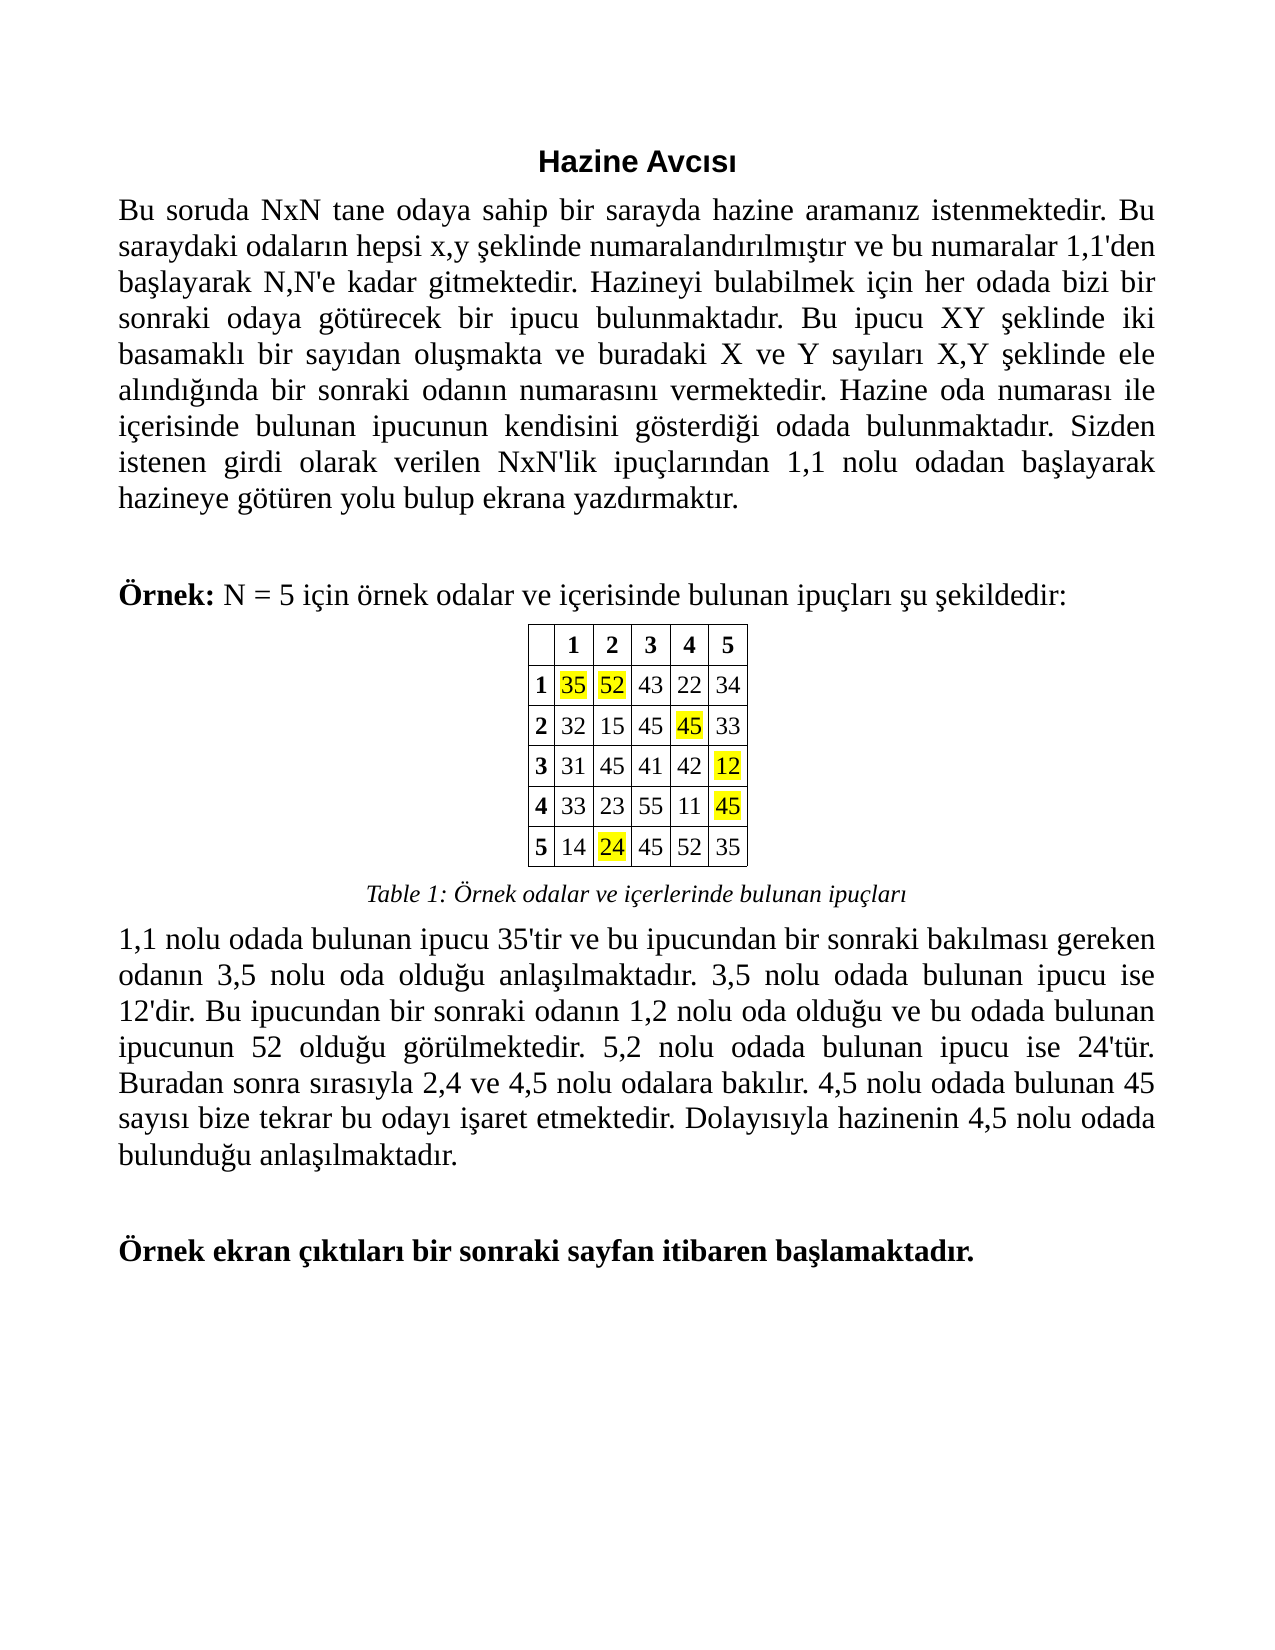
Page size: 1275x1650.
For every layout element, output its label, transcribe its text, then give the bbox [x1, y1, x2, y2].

table_cell 35 [709, 827, 747, 866]
table_header 4 [671, 625, 708, 665]
table_cell 32 [555, 706, 593, 745]
table_cell 23 [594, 787, 631, 826]
title Hazine Avcısı [118, 143, 1157, 179]
table_header [529, 625, 554, 665]
table_header 2 [594, 625, 631, 665]
table_header 1 [555, 625, 593, 665]
table_cell 45 [594, 746, 631, 786]
table_cell 22 [671, 666, 708, 705]
table_cell 3 [529, 746, 554, 786]
table_cell 52 [594, 666, 631, 705]
table_cell 14 [555, 827, 593, 866]
table_cell 4 [529, 787, 554, 826]
table_cell 12 [709, 746, 747, 786]
table_cell 33 [555, 787, 593, 826]
text 1,1 nolu odada bulunan ipucu 35'tir ve bu ipucundan bir sonraki bakılması gereken odanın 3,5 nolu oda olduğu anlaşılmaktadır. 3,5 nolu odada bulunan ipucu ise 12'dir. Bu ipucundan bir sonraki odanın 1,2 nolu oda olduğu ve bu odada bulunan ipucunun 52 olduğu görülmektedir. 5,2 nolu odada bulunan ipucu ise 24'tür. Buradan sonra sırasıyla 2,4 ve 4,5 nolu odalara bakılır. 4,5 nolu odada bulunan 45 sayısı bize tekrar bu odayı işaret etmektedir. Dolayısıyla hazinenin 4,5 nolu odada bulunduğu anlaşılmaktadır. [118, 920, 1157, 1172]
table_cell 35 [555, 666, 593, 705]
table_cell 24 [594, 827, 631, 866]
table_cell 42 [671, 746, 708, 786]
text Örnek: N = 5 için örnek odalar ve içerisinde bulunan ipuçları şu şekildedir: [118, 576, 1157, 612]
table_cell 52 [671, 827, 708, 866]
table_cell 31 [555, 746, 593, 786]
table_cell 45 [671, 706, 708, 745]
table_cell 41 [632, 746, 670, 786]
table_cell 45 [632, 706, 670, 745]
text Örnek ekran çıktıları bir sonraki sayfan itibaren başlamaktadır. [118, 1233, 1157, 1268]
table_cell 43 [632, 666, 670, 705]
table_cell 1 [529, 666, 554, 705]
table_cell 55 [632, 787, 670, 826]
text Table 1: Örnek odalar ve içerlerinde bulunan ipuçları [118, 879, 1157, 908]
table_cell 11 [671, 787, 708, 826]
table_cell 2 [529, 706, 554, 745]
table_cell 34 [709, 666, 747, 705]
table_header 5 [709, 625, 747, 665]
text Bu soruda NxN tane odaya sahip bir sarayda hazine aramanız istenmektedir. Bu saraydaki odaların hepsi x,y şeklinde numaralandırılmıştır ve bu numaralar 1,1'den başlayarak N,N'e kadar gitmektedir. Hazineyi bulabilmek için her odada bizi bir sonraki odaya götürecek bir ipucu bulunmaktadır. Bu ipucu XY şeklinde iki basamaklı bir sayıdan oluşmakta ve buradaki X ve Y sayıları X,Y şeklinde ele alındığında bir sonraki odanın numarasını vermektedir. Hazine oda numarası ile içerisinde bulunan ipucunun kendisini gösterdiği odada bulunmaktadır. Sizden istenen girdi olarak verilen NxN'lik ipuçlarından 1,1 nolu odadan başlayarak hazineye götüren yolu bulup ekrana yazdırmaktır. [118, 192, 1157, 515]
table_cell 45 [632, 827, 670, 866]
table_cell 33 [709, 706, 747, 745]
table_cell 15 [594, 706, 631, 745]
table_cell 5 [529, 827, 554, 866]
table_cell 45 [709, 787, 747, 826]
table_header 3 [632, 625, 670, 665]
